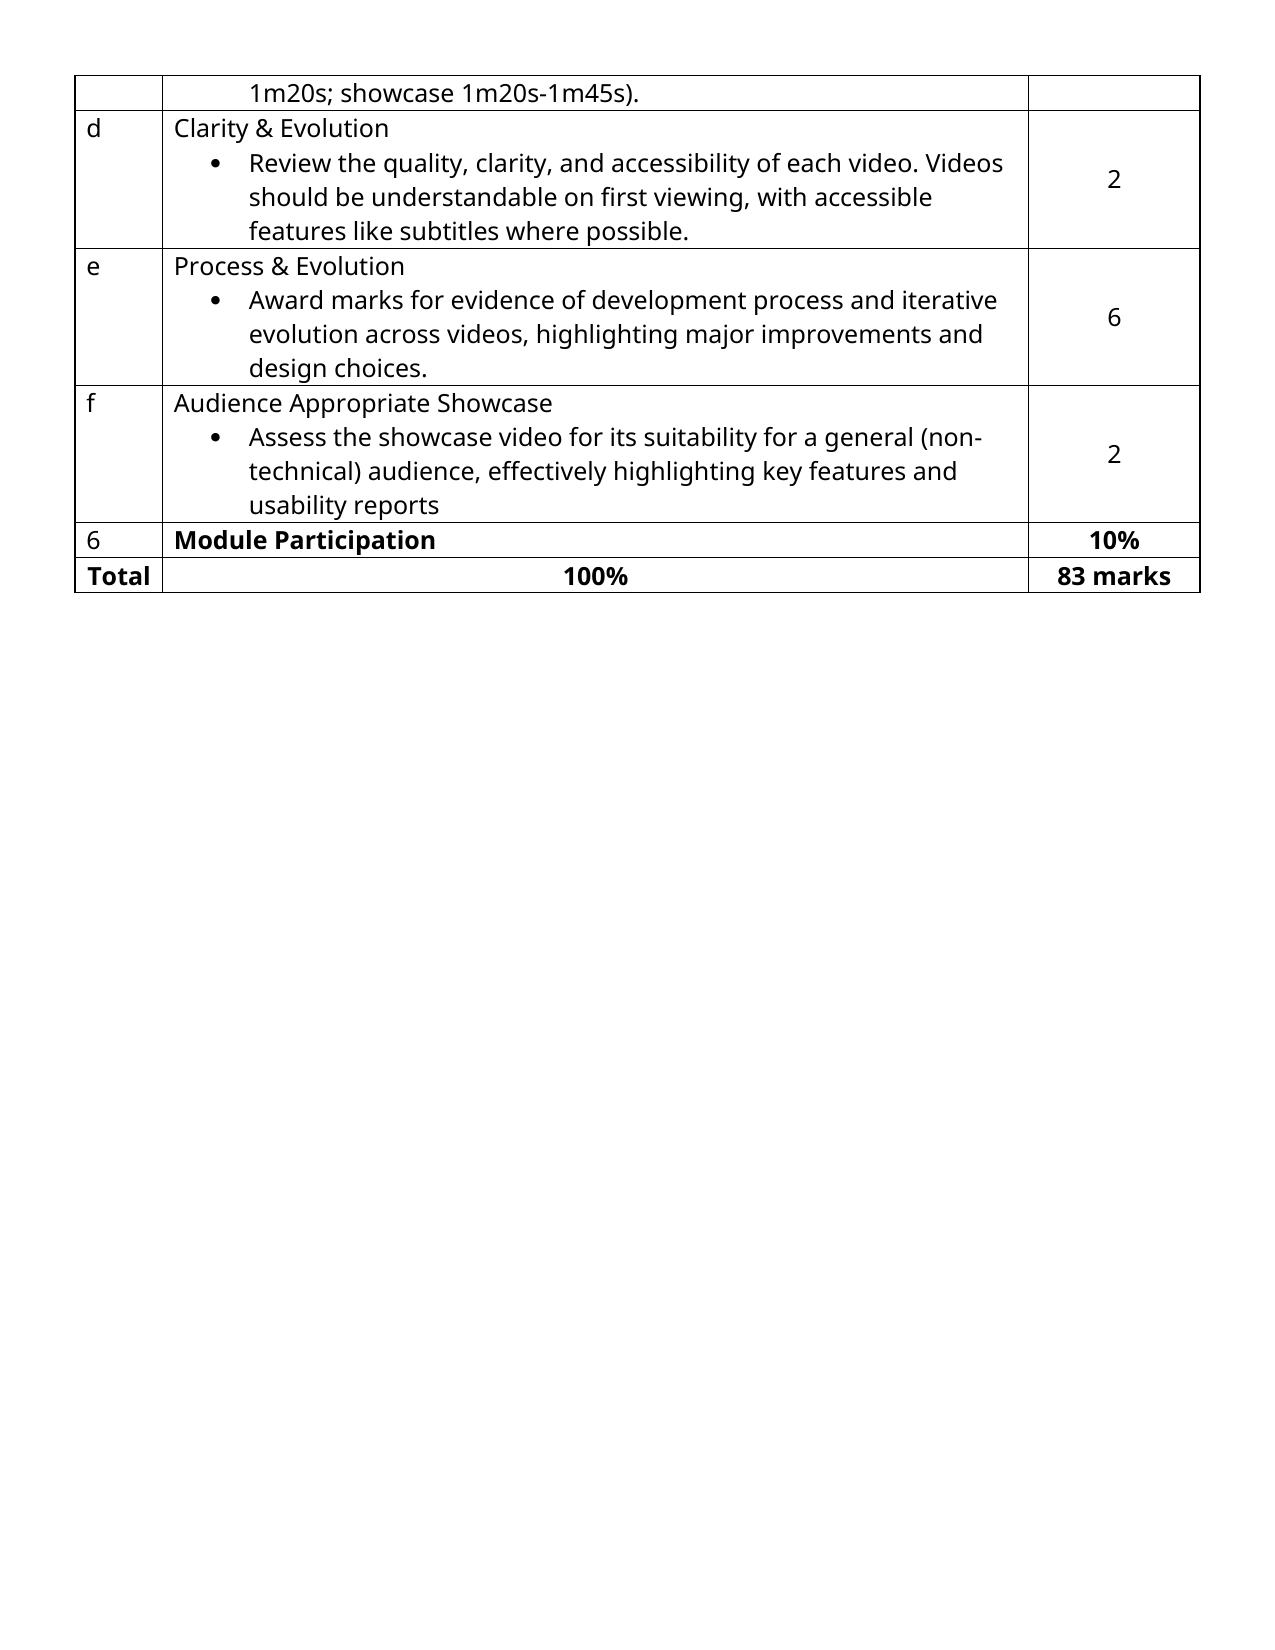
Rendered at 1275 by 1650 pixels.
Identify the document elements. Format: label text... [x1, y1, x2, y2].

table_cell [1029, 76, 1199, 110]
table_cell d [76, 111, 162, 247]
table_cell e [76, 249, 162, 385]
table_cell [76, 76, 162, 110]
table_cell 1m20s; showcase 1m20s-1m45s). [163, 76, 1028, 110]
table_cell Clarity & Evolution Review the quality, clarity, and accessibility of each video. Videos should be understandable on first viewing, with accessible features like subtitles where possible. [163, 111, 1028, 247]
table_cell 6 [1029, 249, 1199, 385]
table_cell Audience Appropriate Showcase Assess the showcase video for its suitability for a general (non-technical) audience, effectively highlighting key features and usability reports [163, 386, 1028, 522]
table_cell 83 marks [1029, 558, 1199, 592]
table_cell Module Participation [163, 523, 1028, 557]
table_cell 100% [163, 558, 1028, 592]
table_cell 2 [1029, 386, 1199, 522]
table_cell Total [76, 558, 162, 592]
table_cell 10% [1029, 523, 1199, 557]
table_cell 6 [76, 523, 162, 557]
table_cell 2 [1029, 111, 1199, 247]
table_cell Process & Evolution Award marks for evidence of development process and iterative evolution across videos, highlighting major improvements and design choices. [163, 249, 1028, 385]
table_cell f [76, 386, 162, 522]
